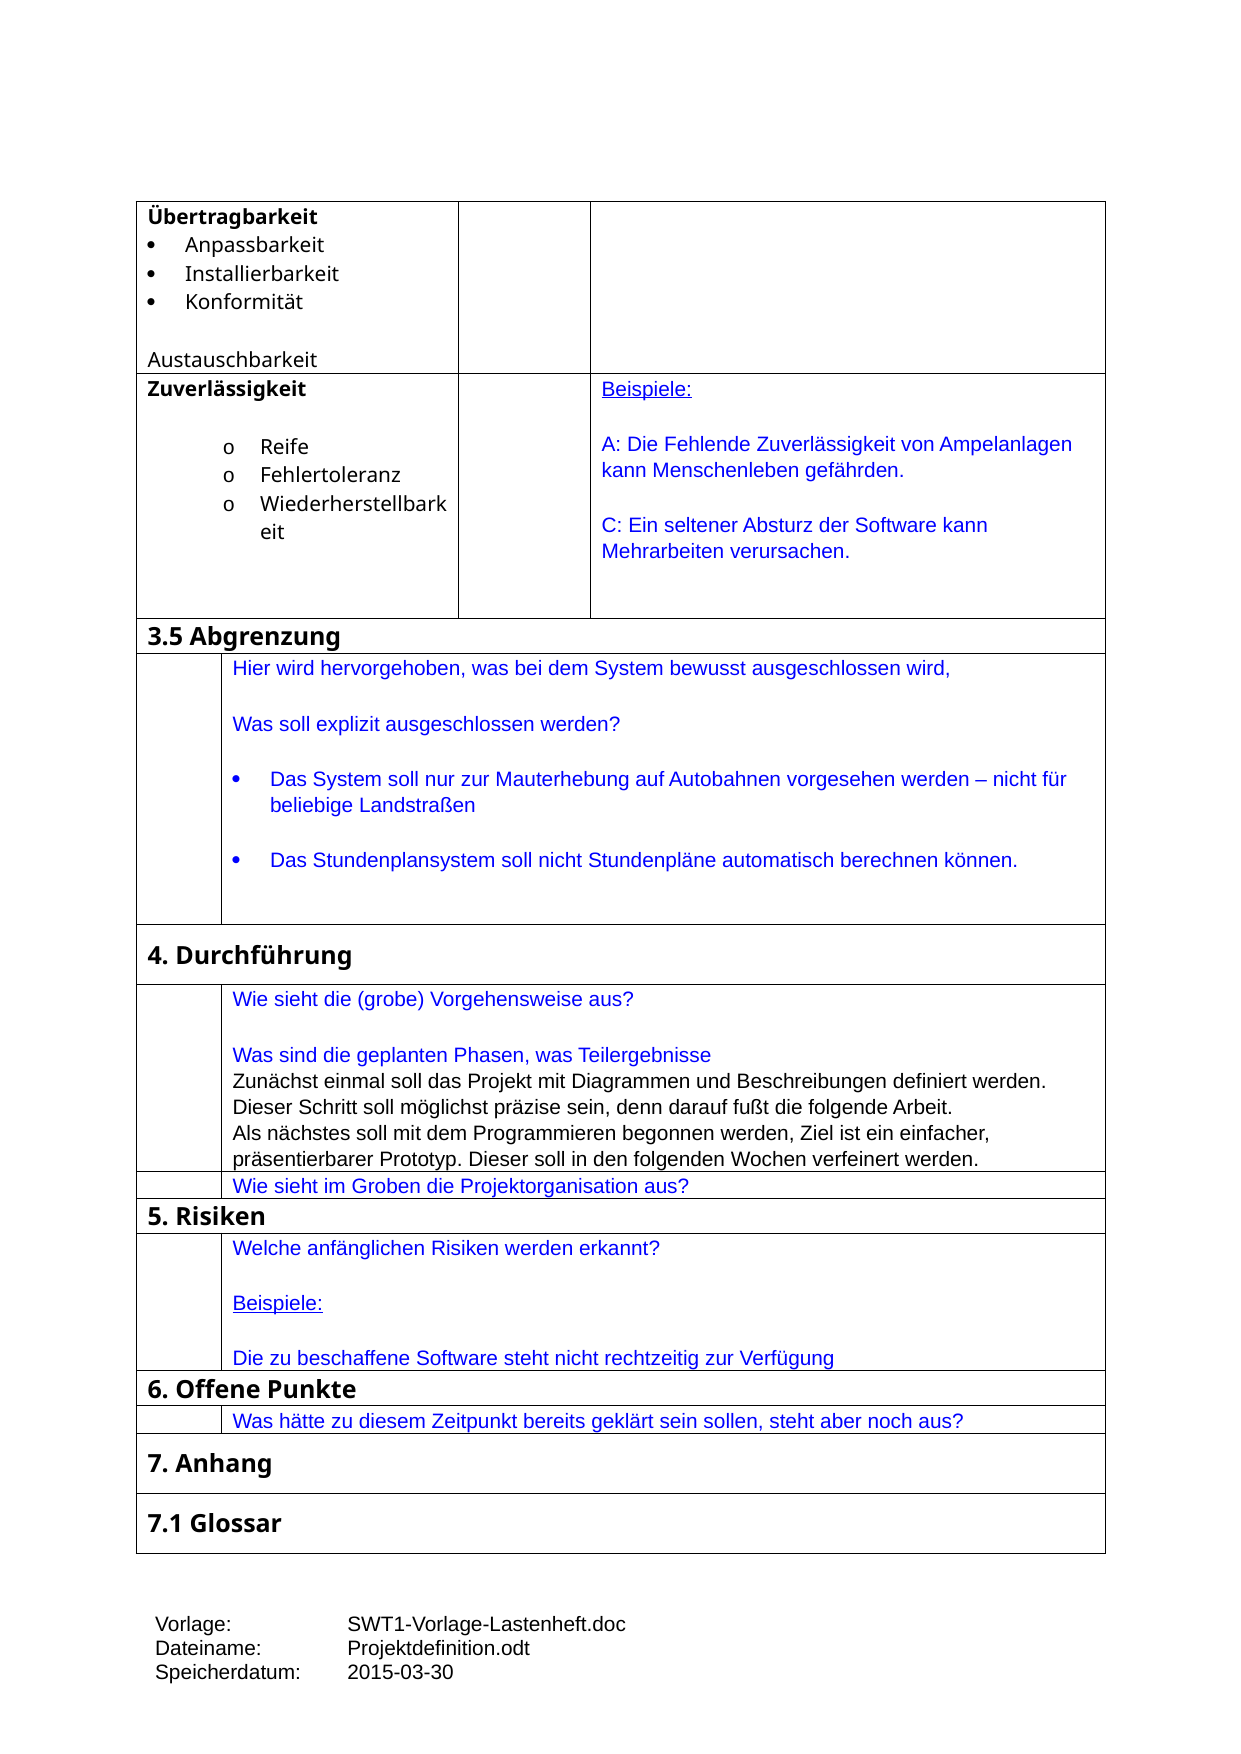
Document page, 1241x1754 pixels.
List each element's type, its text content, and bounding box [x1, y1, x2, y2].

table_cell 7. Anhang [137, 1434, 1105, 1492]
table_cell Beispiele: A: Die Fehlende Zuverlässigkeit von Ampelanlagen kann Menschenleben gefährden. C: Ein seltener Absturz der Software kann Mehrarbeiten verursachen. [591, 374, 1105, 618]
table_cell Übertragbarkeit Anpassbarkeit Installierbarkeit Konformität Austauschbarkeit [137, 202, 147, 373]
table_cell [459, 202, 590, 373]
table_cell 3.5 Abgrenzung [137, 619, 1105, 653]
table_cell Wie sieht die (grobe) Vorgehensweise aus? Was sind die geplanten Phasen, was Teilergebnisse Zunächst einmal soll das Projekt mit Diagrammen und Beschreibungen definiert werden. Dieser Schritt soll möglichst präzise sein, denn darauf fußt die folgende Arbeit. Als nächstes soll mit dem Programmieren begonnen werden, Ziel ist ein einfacher, präsentierbarer Prototyp. Dieser soll in den folgenden Wochen verfeinert werden. [222, 985, 1105, 1171]
table_cell [137, 654, 221, 924]
table_cell [137, 1234, 221, 1370]
table_cell Übertragbarkeit Anpassbarkeit Installierbarkeit Konformität Austauschbarkeit [448, 202, 458, 373]
table_cell Hier wird hervorgehoben, was bei dem System bewusst ausgeschlossen wird, Was soll explizit ausgeschlossen werden? Das System soll nur zur Mauterhebung auf Autobahnen vorgesehen werden – nicht für beliebige Landstraßen Das Stundenplansystem soll nicht Stundenpläne automatisch berechnen können. [222, 654, 1105, 924]
table_cell Welche anfänglichen Risiken werden erkannt? Beispiele: Die zu beschaffene Software steht nicht rechtzeitig zur Verfügung [222, 1234, 1105, 1370]
table_cell 7.1 Glossar [137, 1494, 1105, 1553]
table_cell 6. Offene Punkte [137, 1371, 1105, 1405]
table_cell 5. Risiken [137, 1199, 1105, 1233]
table_cell [137, 1406, 221, 1432]
table_cell [591, 202, 1105, 373]
table_cell Wie sieht im Groben die Projektorganisation aus? [222, 1172, 1105, 1198]
table_cell Zuverlässigkeit Reife Fehlertoleranz Wiederherstellbarkeit [137, 374, 458, 618]
table_cell [459, 374, 590, 618]
table_cell [137, 1172, 221, 1198]
table_cell 4. Durchführung [137, 925, 1105, 984]
table_cell Was hätte zu diesem Zeitpunkt bereits geklärt sein sollen, steht aber noch aus? [222, 1406, 1105, 1432]
table_cell [137, 985, 221, 1171]
